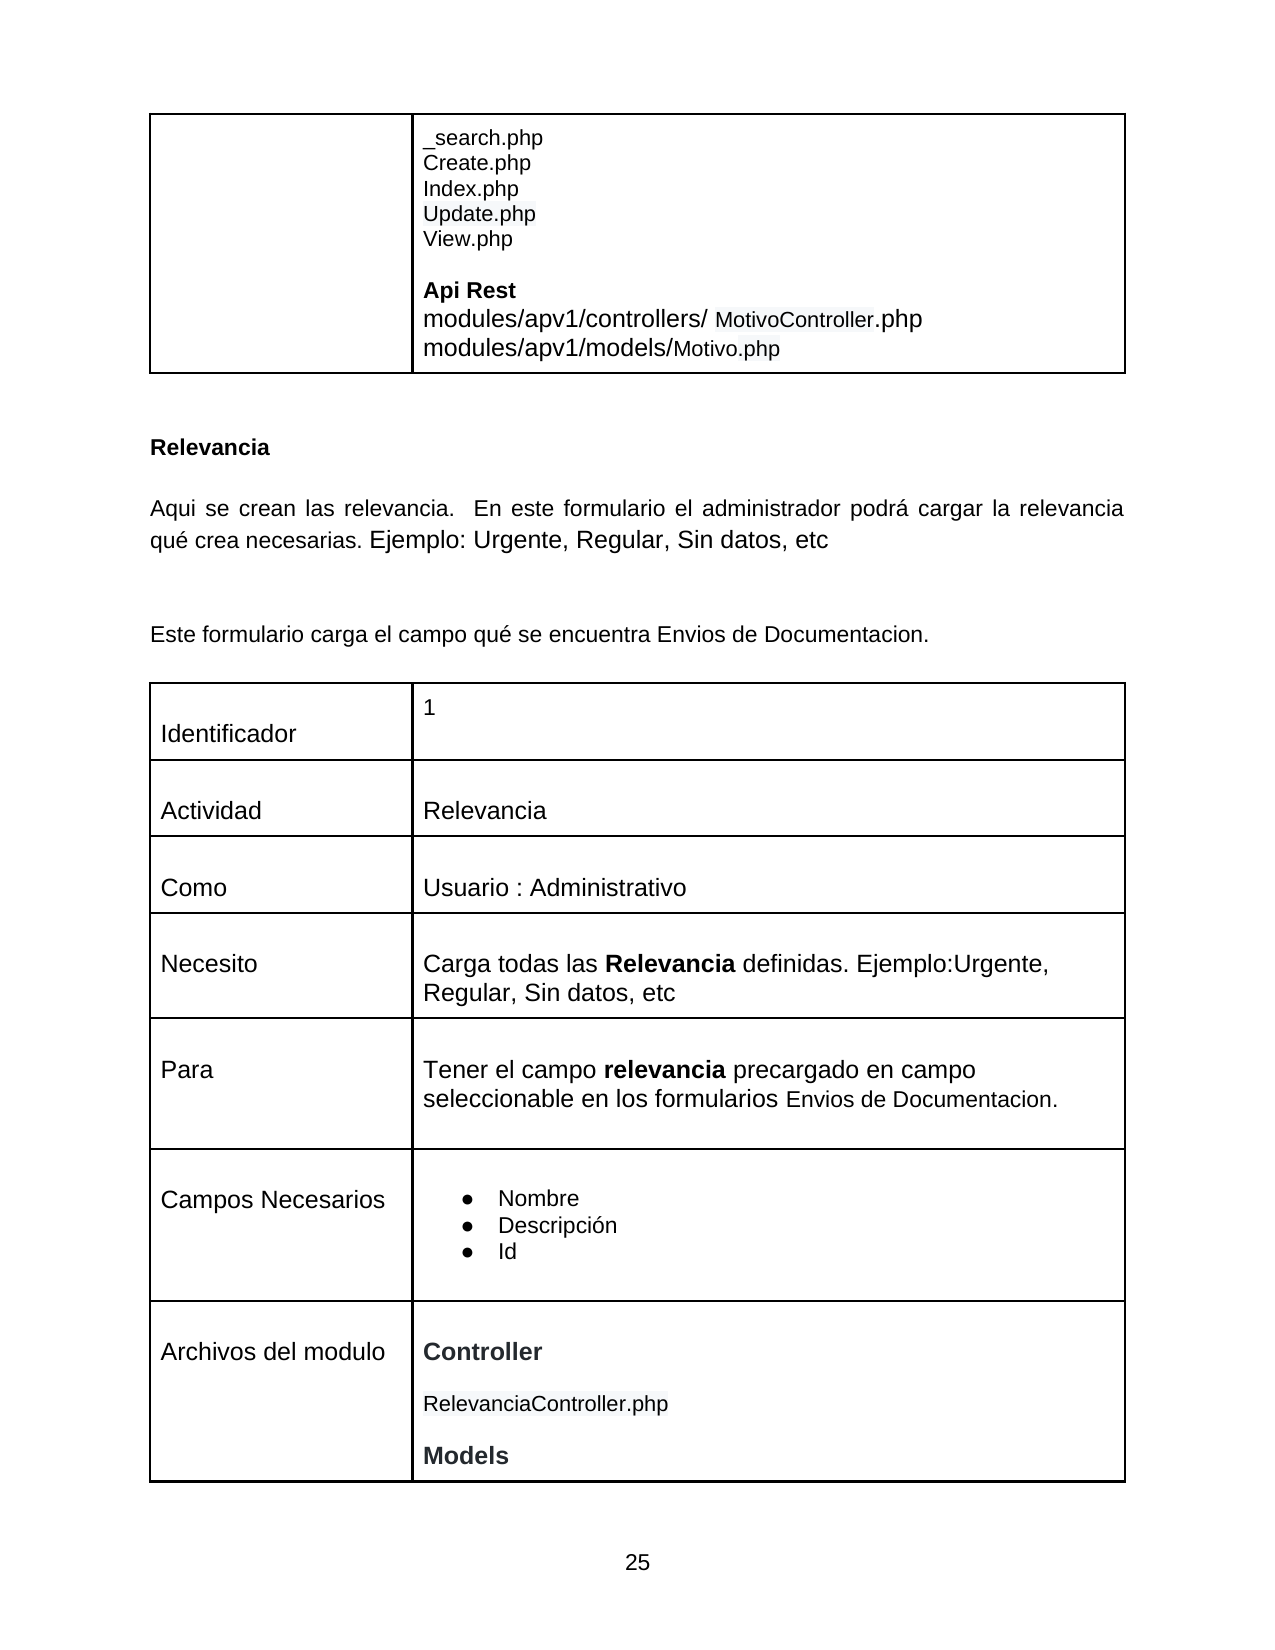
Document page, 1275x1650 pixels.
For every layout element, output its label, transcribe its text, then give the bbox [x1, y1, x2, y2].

table_cell Nombre Descripción Id [414, 1150, 1124, 1300]
table_header Identificador [151, 684, 411, 758]
text Relevancia [150, 434, 1125, 461]
text Este formulario carga el campo qué se encuentra Envios de Documentacion. [150, 621, 1125, 648]
table_header 1 [414, 684, 1124, 758]
table_cell [151, 115, 411, 372]
table_cell Relevancia [414, 761, 1124, 835]
table_cell Archivos del modulo [151, 1302, 411, 1480]
table_cell Controller RelevanciaController.php Models [414, 1302, 1124, 1480]
table_cell _search.php Create.php Index.php Update.php View.php Api Rest modules/apv1/controllers/ MotivoController.php modules/apv1/models/Motivo.php [414, 115, 1124, 372]
table_cell Actividad [151, 761, 411, 835]
table_cell Tener el campo relevancia precargado en campo seleccionable en los formularios Envios de Documentacion. [414, 1019, 1124, 1148]
table_cell Necesito [151, 914, 411, 1017]
table_cell Campos Necesarios [151, 1150, 411, 1300]
table_cell Para [151, 1019, 411, 1148]
table_cell Usuario : Administrativo [414, 837, 1124, 912]
table_cell Como [151, 837, 411, 912]
table_cell Carga todas las Relevancia definidas. Ejemplo:Urgente, Regular, Sin datos, etc [414, 914, 1124, 1017]
text Aqui se crean las relevancia. En este formulario el administrador podrá cargar la relevancia qué crea necesarias. Ejemplo: Urgente, Regular, Sin datos, etc [150, 494, 1125, 554]
